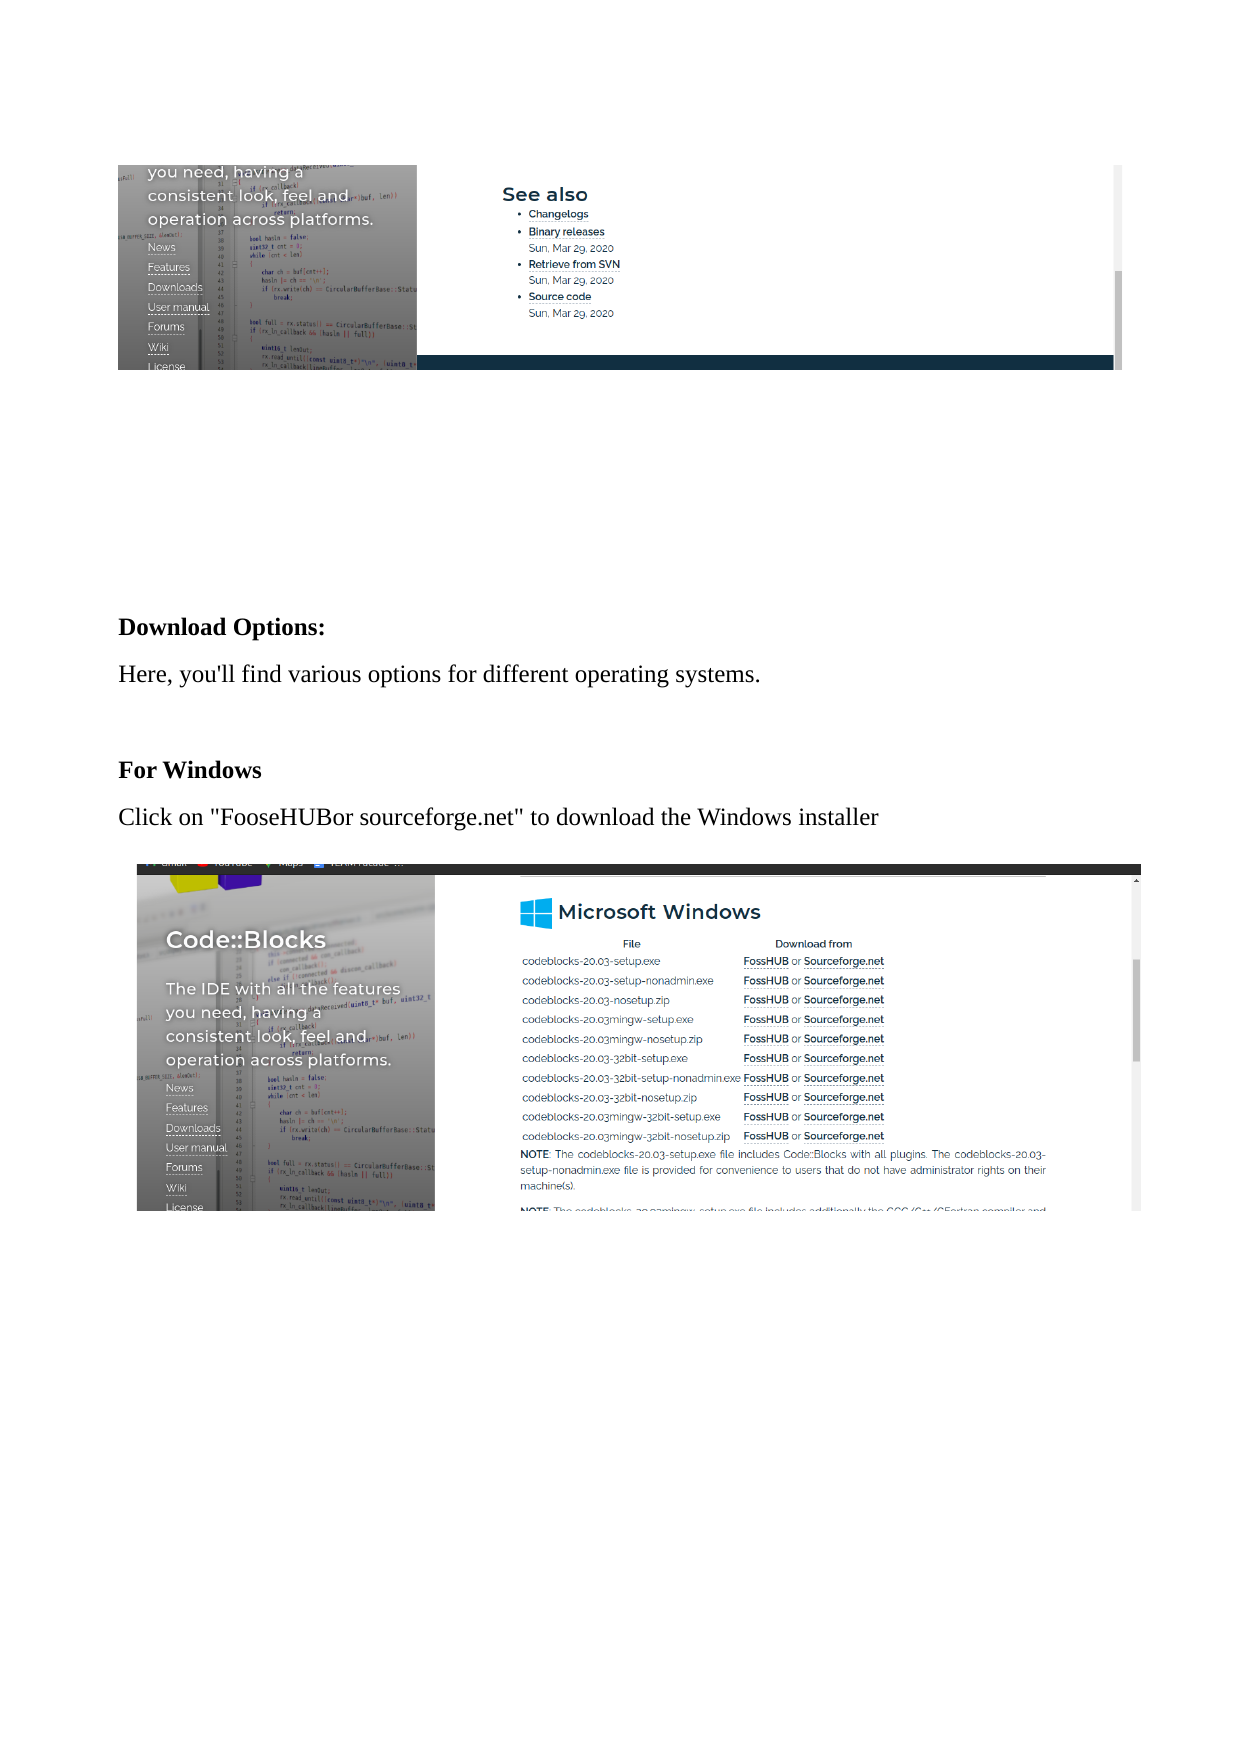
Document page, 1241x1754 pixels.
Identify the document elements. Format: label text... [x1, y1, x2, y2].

picture [118, 165, 1123, 370]
text For Windows [118, 755, 1122, 783]
text Download Options: [118, 612, 1122, 641]
picture [136, 864, 1141, 1211]
text Click on "FooseHUBor sourceforge.net" to download the Windows installer [118, 802, 1122, 831]
text Here, you'll find various options for different operating systems. [118, 659, 1122, 688]
